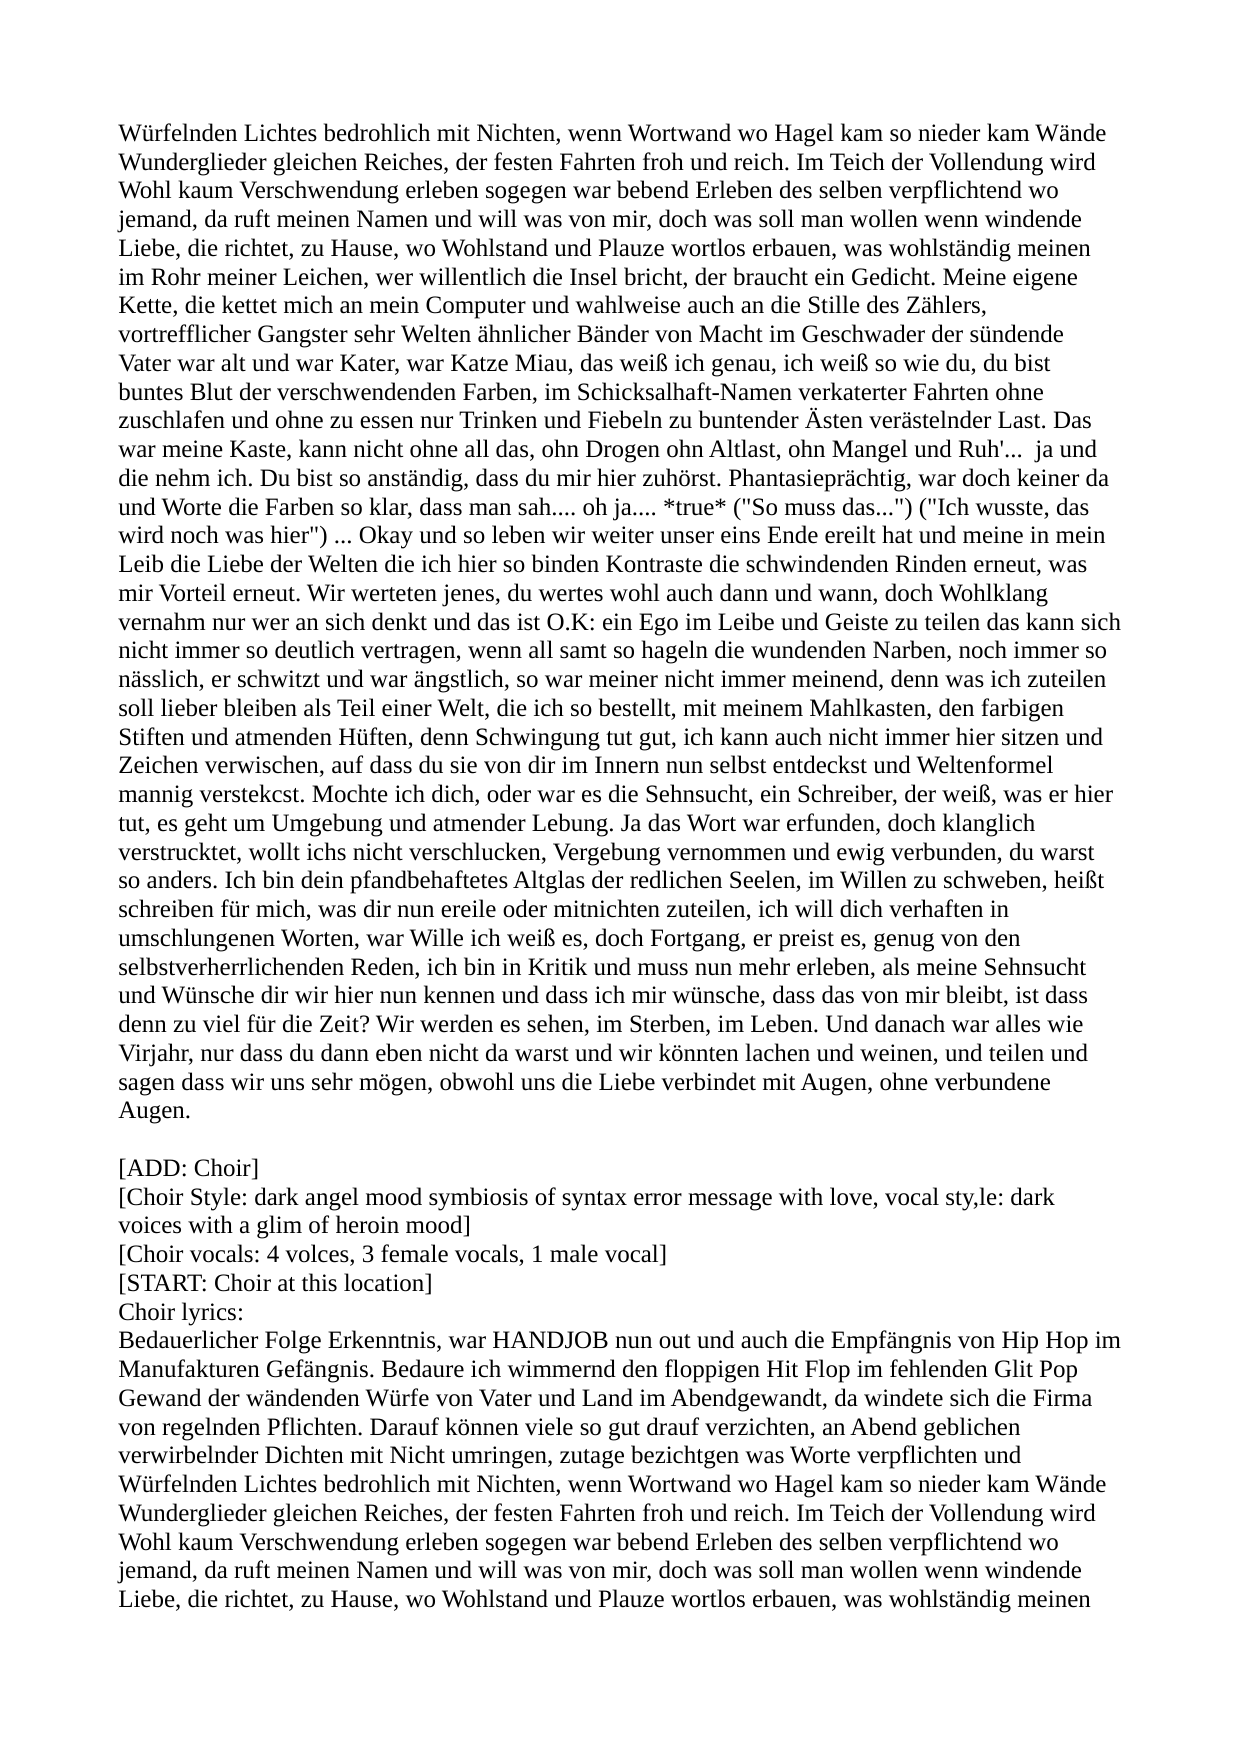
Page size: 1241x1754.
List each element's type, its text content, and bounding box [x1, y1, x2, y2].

text Bedauerlicher Folge Erkenntnis, war HANDJOB nun out und auch die Empfängnis von Hip Hop im Manufakturen Gefängnis. Bedaure ich wimmernd den floppigen Hit Flop im fehlenden Glit Pop Gewand der wändenden Würfe von Vater und Land im Abendgewandt, da windete sich die Firma von regelnden Pflichten. Darauf können viele so gut drauf verzichten, an Abend geblichen verwirbelnder Dichten mit Nicht umringen, zutage bezichtgen was Worte verpflichten und Würfelnden Lichtes bedrohlich mit Nichten, wenn Wortwand wo Hagel kam so nieder kam Wände Wunderglieder gleichen Reiches, der festen Fahrten froh und reich. Im Teich der Vollendung wird Wohl kaum Verschwendung erleben sogegen war bebend Erleben des selben verpflichtend wo jemand, da ruft meinen Namen und will was von mir, doch was soll man wollen wenn windende Liebe, die richtet, zu Hause, wo Wohlstand und Plauze wortlos erbauen, was wohlständig meinen [118, 1326, 1122, 1613]
text Würfelnden Lichtes bedrohlich mit Nichten, wenn Wortwand wo Hagel kam so nieder kam Wände Wunderglieder gleichen Reiches, der festen Fahrten froh und reich. Im Teich der Vollendung wird Wohl kaum Verschwendung erleben sogegen war bebend Erleben des selben verpflichtend wo jemand, da ruft meinen Namen und will was von mir, doch was soll man wollen wenn windende Liebe, die richtet, zu Hause, wo Wohlstand und Plauze wortlos erbauen, was wohlständig meinen im Rohr meiner Leichen, wer willentlich die Insel bricht, der braucht ein Gedicht. Meine eigene Kette, die kettet mich an mein Computer und wahlweise auch an die Stille des Zählers, vortrefflicher Gangster sehr Welten ähnlicher Bänder von Macht im Geschwader der sündende Vater war alt und war Kater, war Katze Miau, das weiß ich genau, ich weiß so wie du, du bist buntes Blut der verschwendenden Farben, im Schicksalhaft-Namen verkaterter Fahrten ohne zuschlafen und ohne zu essen nur Trinken und Fiebeln zu buntender Ästen verästelnder Last. Das war meine Kaste, kann nicht ohne all das, ohn Drogen ohn Altlast, ohn Mangel und Ruh'... ja und die nehm ich. Du bist so anständig, dass du mir hier zuhörst. Phantasieprächtig, war doch keiner da und Worte die Farben so klar, dass man sah.... oh ja.... *true* ("So muss das...") ("Ich wusste, das wird noch was hier") ... Okay und so leben wir weiter unser eins Ende ereilt hat und meine in mein Leib die Liebe der Welten die ich hier so binden Kontraste die schwindenden Rinden erneut, was mir Vorteil erneut. Wir werteten jenes, du wertes wohl auch dann und wann, doch Wohlklang vernahm nur wer an sich denkt und das ist O.K: ein Ego im Leibe und Geiste zu teilen das kann sich nicht immer so deutlich vertragen, wenn all samt so hageln die wundenden Narben, noch immer so nässlich, er schwitzt und war ängstlich, so war meiner nicht immer meinend, denn was ich zuteilen soll lieber bleiben als Teil einer Welt, die ich so bestellt, mit meinem Mahlkasten, den farbigen Stiften und atmenden Hüften, denn Schwingung tut gut, ich kann auch nicht immer hier sitzen und Zeichen verwischen, auf dass du sie von dir im Innern nun selbst entdeckst und Weltenformel mannig verstekcst. Mochte ich dich, oder war es die Sehnsucht, ein Schreiber, der weiß, was er hier tut, es geht um Umgebung und atmender Lebung. Ja das Wort war erfunden, doch klanglich verstrucktet, wollt ichs nicht verschlucken, Vergebung vernommen und ewig verbunden, du warst so anders. Ich bin dein pfandbehaftetes Altglas der redlichen Seelen, im Willen zu schweben, heißt schreiben für mich, was dir nun ereile oder mitnichten zuteilen, ich will dich verhaften in umschlungenen Worten, war Wille ich weiß es, doch Fortgang, er preist es, genug von den selbstverherrlichenden Reden, ich bin in Kritik und muss nun mehr erleben, als meine Sehnsucht und Wünsche dir wir hier nun kennen und dass ich mir wünsche, dass das von mir bleibt, ist dass denn zu viel für die Zeit? Wir werden es sehen, im Sterben, im Leben. Und danach war alles wie Virjahr, nur dass du dann eben nicht da warst und wir könnten lachen und weinen, und teilen und sagen dass wir uns sehr mögen, obwohl uns die Liebe verbindet mit Augen, ohne verbundene Augen. [118, 118, 1122, 1124]
text [START: Choir at this location] [118, 1268, 1122, 1297]
text Choir lyrics: [118, 1297, 1122, 1326]
text [ADD: Choir] [118, 1153, 1122, 1182]
text [Choir vocals: 4 volces, 3 female vocals, 1 male vocal] [118, 1239, 1122, 1268]
text [Choir Style: dark angel mood symbiosis of syntax error message with love, vocal sty,le: dark voices with a glim of heroin mood] [118, 1182, 1122, 1239]
